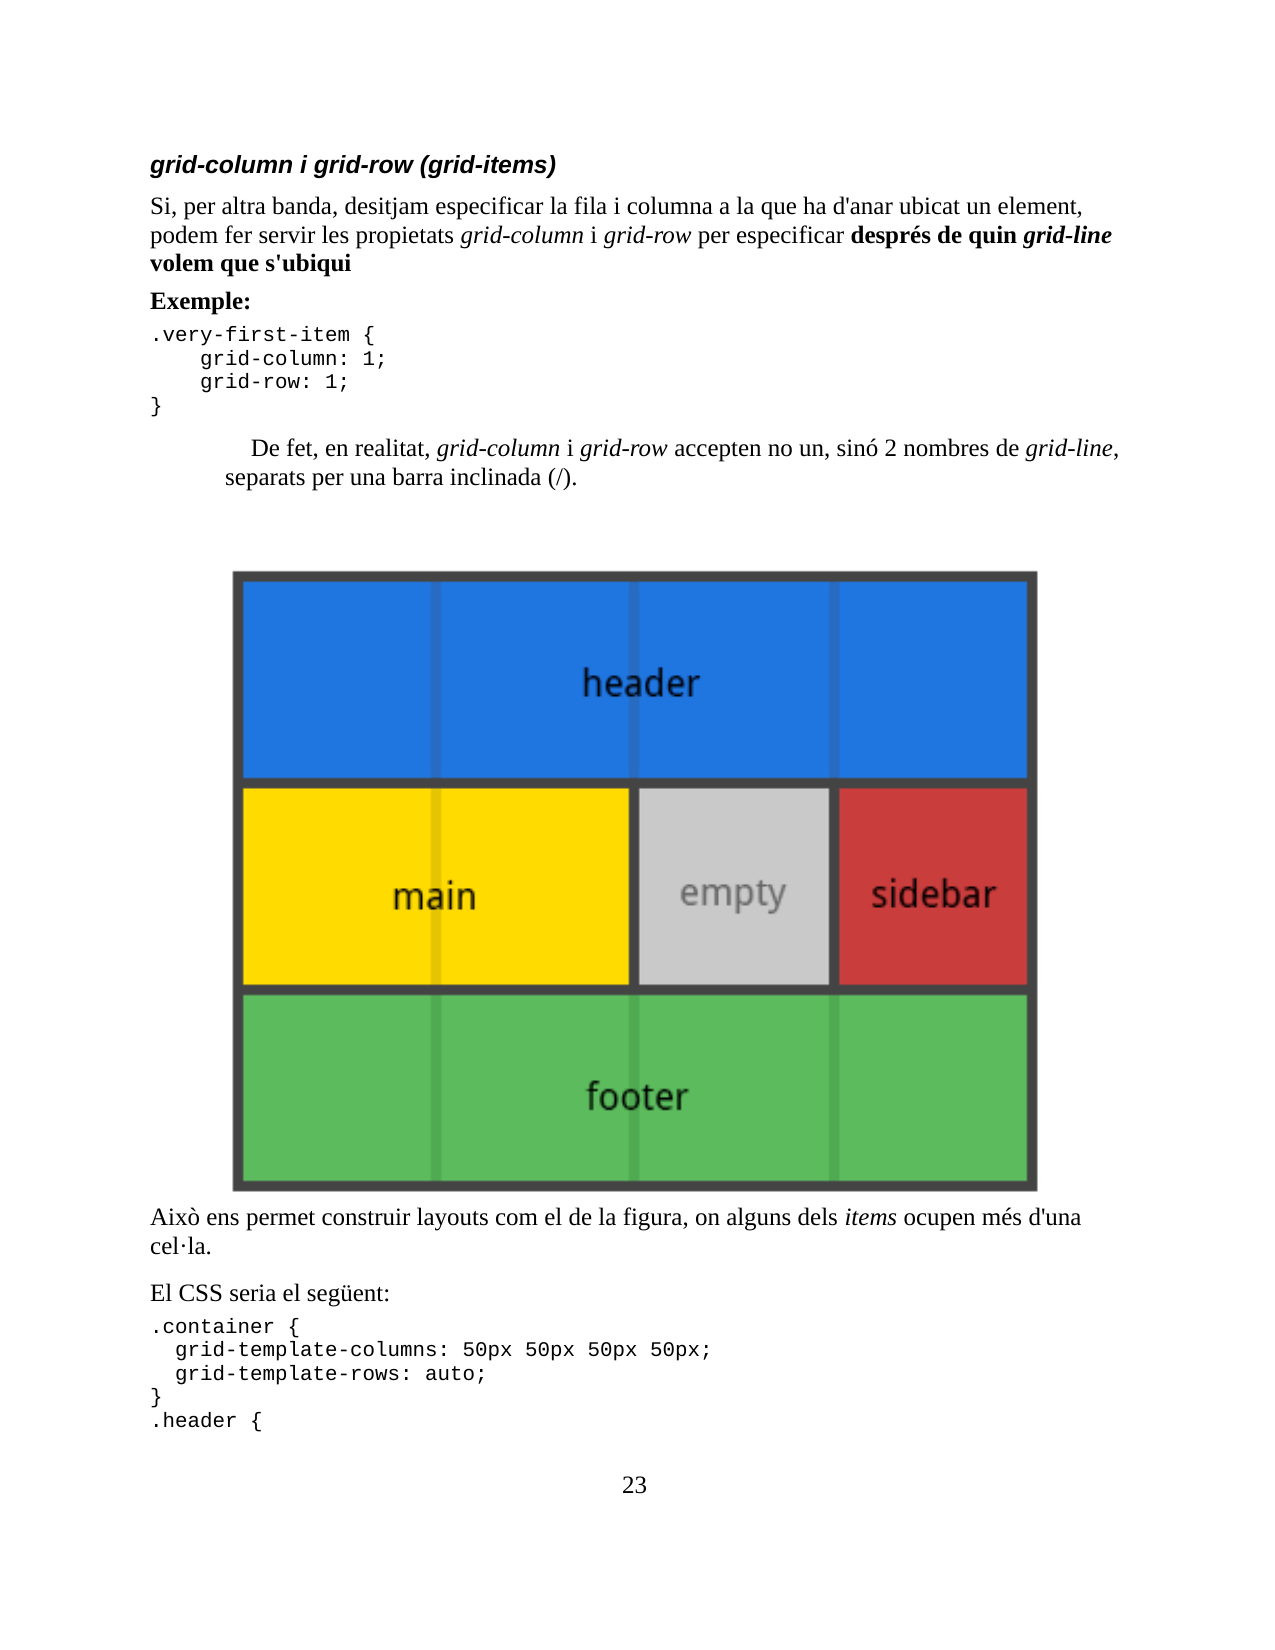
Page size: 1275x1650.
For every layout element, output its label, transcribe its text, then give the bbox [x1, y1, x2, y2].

picture [150, 506, 1040, 1194]
text .very-first-item { [150, 324, 1125, 348]
text .header { [150, 1410, 1125, 1434]
text grid-template-columns: 50px 50px 50px 50px; [150, 1339, 1125, 1363]
text 📌 De fet, en realitat, grid-column i grid-row accepten no un, sinó 2 nombres de grid-line, separats per una barra inclinada (/). [225, 433, 1125, 491]
text grid-column: 1; [150, 348, 1125, 371]
subtitle grid-column i grid-row (grid-items) [150, 150, 1125, 178]
text Exemple: [150, 286, 1125, 315]
text Si, per altra banda, desitjam especificar la fila i columna a la que ha d'anar ubicat un element, podem fer servir les propietats grid-column i grid-row per especificar després de quin grid-line volem que s'ubiqui [150, 191, 1125, 277]
text grid-template-rows: auto; [150, 1363, 1125, 1387]
text El CSS seria el següent: [150, 1278, 1125, 1307]
text } [150, 395, 1125, 418]
text Això ens permet construir layouts com el de la figura, on alguns dels items ocupen més d'una cel·la. [150, 1202, 1125, 1260]
text grid-row: 1; [150, 371, 1125, 395]
text } [150, 1387, 1125, 1410]
text .container { [150, 1316, 1125, 1339]
